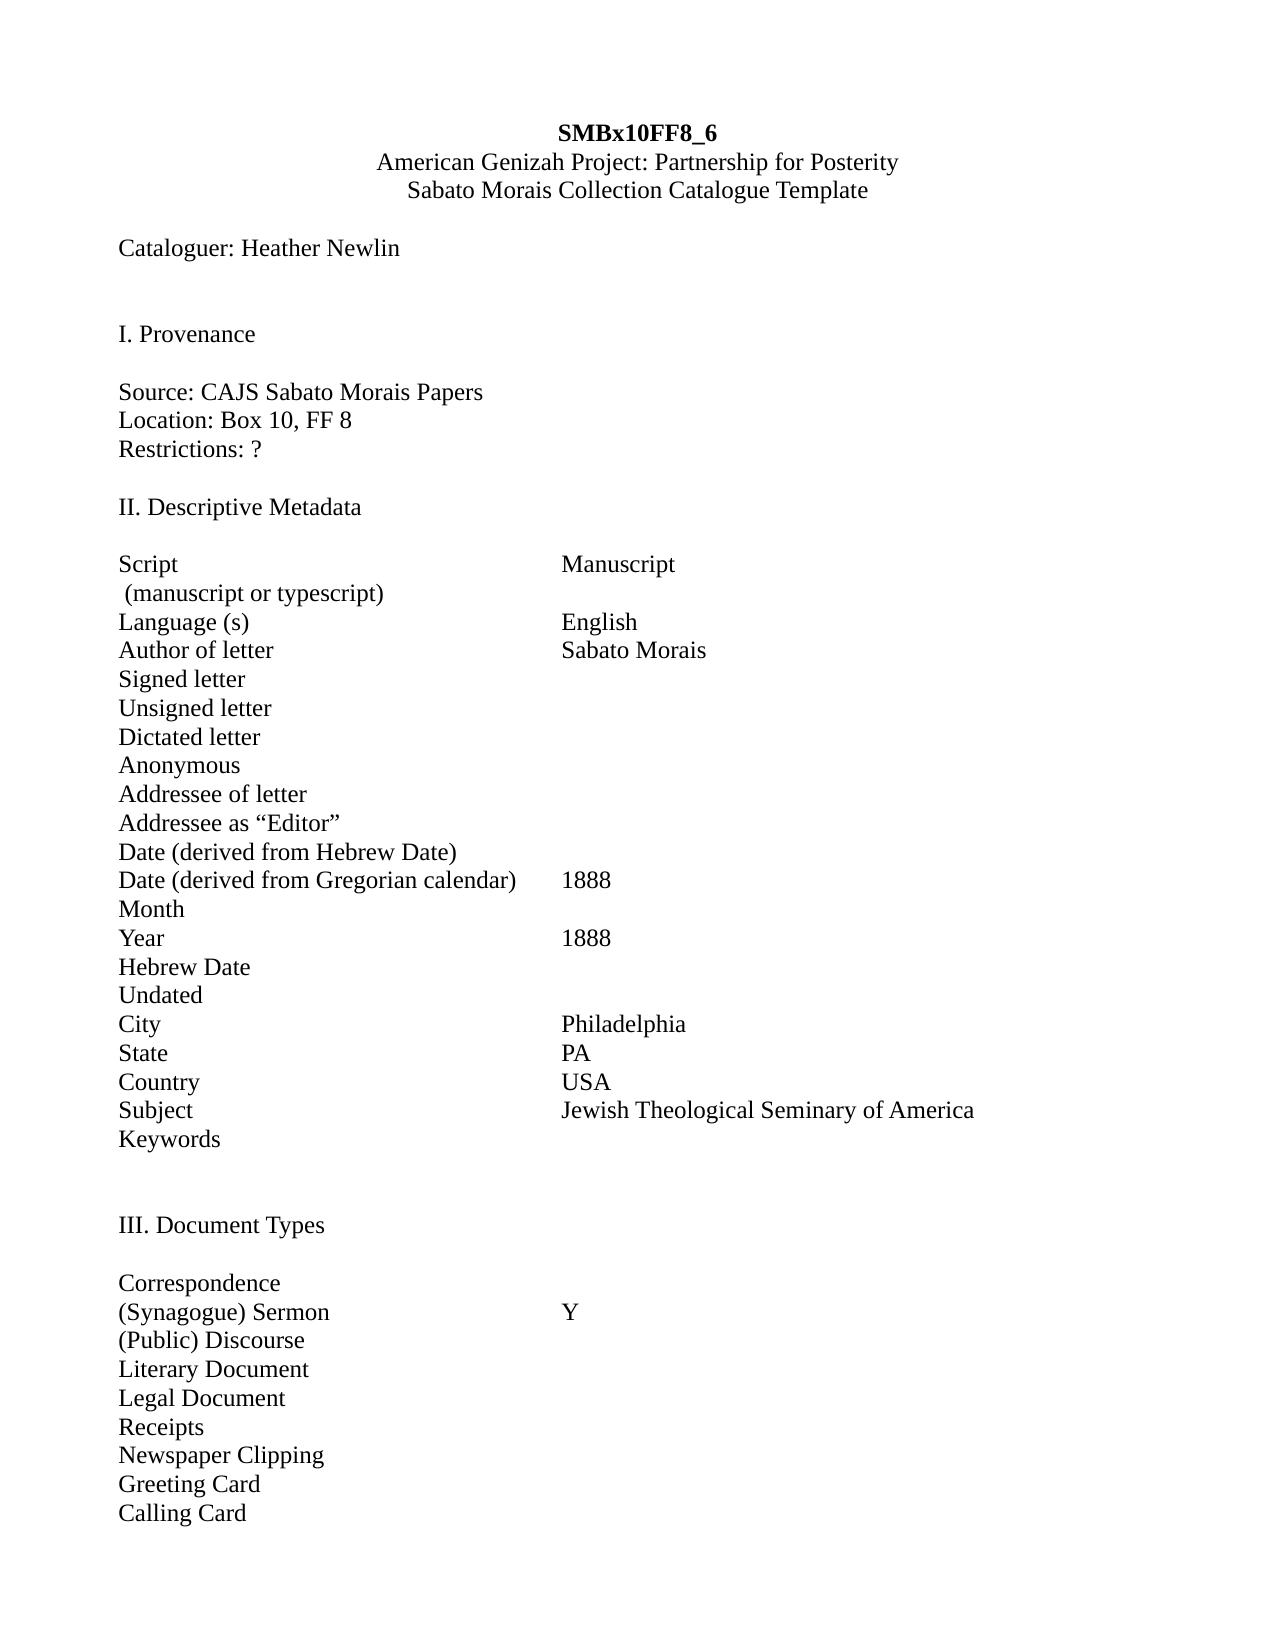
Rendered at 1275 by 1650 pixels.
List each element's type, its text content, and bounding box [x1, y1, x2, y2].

text Author of letter Sabato Morais [118, 636, 1157, 664]
text Addressee as “Editor” [118, 808, 1157, 837]
text American Genizah Project: Partnership for Posterity [118, 147, 1157, 176]
text Receipts [118, 1412, 1157, 1441]
text Sabato Morais Collection Catalogue Template [118, 176, 1157, 204]
text Country USA [118, 1067, 1157, 1096]
text Correspondence [118, 1268, 1157, 1297]
text Unsigned letter [118, 693, 1157, 722]
text SMBx10FF8_6 [118, 118, 1157, 147]
text City Philadelphia [118, 1009, 1157, 1038]
text (manuscript or typescript) [118, 578, 1157, 607]
text Location: Box 10, FF 8 [118, 406, 1157, 434]
text Date (derived from Hebrew Date) [118, 837, 1157, 866]
text Source: CAJS Sabato Morais Papers [118, 377, 1157, 406]
text Month [118, 894, 1157, 923]
text State PA [118, 1038, 1157, 1067]
text Subject Jewish Theological Seminary of America [118, 1096, 1157, 1124]
text (Synagogue) Sermon Y [118, 1297, 1157, 1326]
text Greeting Card [118, 1469, 1157, 1498]
text Year 1888 [118, 923, 1157, 952]
text Legal Document [118, 1383, 1157, 1412]
text Undated [118, 981, 1157, 1009]
text I. Provenance [118, 319, 1157, 348]
text Calling Card [118, 1498, 1157, 1527]
text Hebrew Date [118, 952, 1157, 981]
text Cataloguer: Heather Newlin [118, 233, 1157, 262]
text Signed letter [118, 664, 1157, 693]
text Newspaper Clipping [118, 1441, 1157, 1469]
text (Public) Discourse [118, 1326, 1157, 1354]
text Date (derived from Gregorian calendar) 1888 [118, 866, 1157, 894]
text Language (s) English [118, 607, 1157, 636]
text II. Descriptive Metadata [118, 492, 1157, 521]
text Addressee of letter [118, 779, 1157, 808]
text Restrictions: ? [118, 434, 1157, 463]
text III. Document Types [118, 1211, 1157, 1239]
text Script Manuscript [118, 549, 1157, 578]
text Dictated letter [118, 722, 1157, 751]
text Anonymous [118, 751, 1157, 779]
text Literary Document [118, 1354, 1157, 1383]
text Keywords [118, 1124, 1157, 1153]
